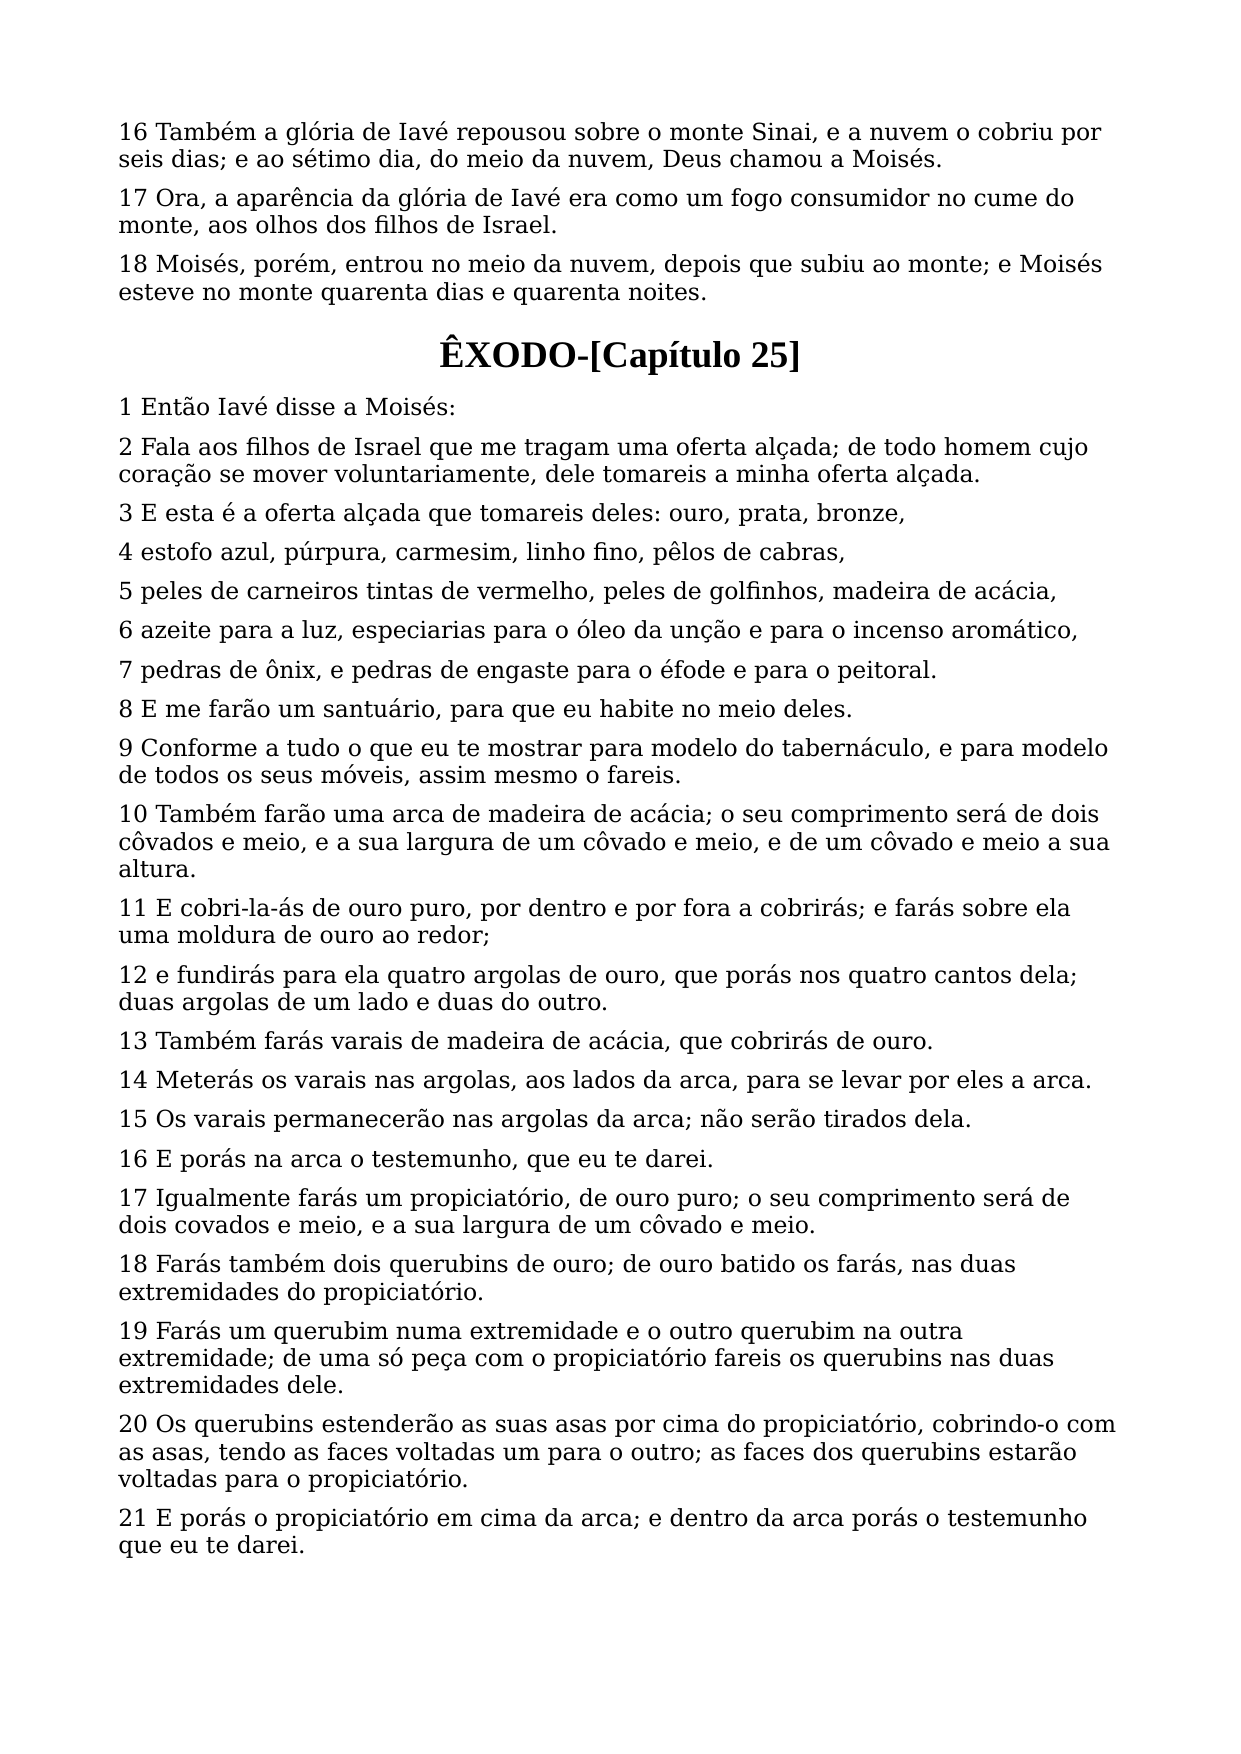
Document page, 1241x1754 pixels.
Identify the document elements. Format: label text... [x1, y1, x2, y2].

text 4 estofo azul, púrpura, carmesim, linho fino, pêlos de cabras, [118, 539, 1122, 566]
text 16 Também a glória de Iavé repousou sobre o monte Sinai, e a nuvem o cobriu por seis dias; e ao sétimo dia, do meio da nuvem, Deus chamou a Moisés. [118, 118, 1122, 173]
text 10 Também farão uma arca de madeira de acácia; o seu comprimento será de dois côvados e meio, e a sua largura de um côvado e meio, e de um côvado e meio a sua altura. [118, 801, 1122, 883]
text 5 peles de carneiros tintas de vermelho, peles de golfinhos, madeira de acácia, [118, 578, 1122, 605]
text 17 Ora, a aparência da glória de Iavé era como um fogo consumidor no cume do monte, aos olhos dos filhos de Israel. [118, 184, 1122, 239]
text 15 Os varais permanecerão nas argolas da arca; não serão tirados dela. [118, 1106, 1122, 1133]
text 16 E porás na arca o testemunho, que eu te darei. [118, 1145, 1122, 1172]
text 18 Farás também dois querubins de ouro; de ouro batido os farás, nas duas extremidades do propiciatório. [118, 1251, 1122, 1305]
text 3 E esta é a oferta alçada que tomareis deles: ouro, prata, bronze, [118, 499, 1122, 527]
text 11 E cobri-la-ás de ouro puro, por dentro e por fora a cobrirás; e farás sobre ela uma moldura de ouro ao redor; [118, 895, 1122, 949]
text 13 Também farás varais de madeira de acácia, que cobrirás de ouro. [118, 1028, 1122, 1055]
text 18 Moisés, porém, entrou no meio da nuvem, depois que subiu ao monte; e Moisés esteve no monte quarenta dias e quarenta noites. [118, 251, 1122, 306]
text 7 pedras de ônix, e pedras de engaste para o éfode e para o peitoral. [118, 656, 1122, 683]
text 1 Então Iavé disse a Moisés: [118, 394, 1122, 421]
subtitle ÊXODO-[Capítulo 25] [118, 332, 1122, 376]
text 8 E me farão um santuário, para que eu habite no meio deles. [118, 695, 1122, 723]
text 20 Os querubins estenderão as suas asas por cima do propiciatório, cobrindo-o com as asas, tendo as faces voltadas um para o outro; as faces dos querubins estarão voltadas para o propiciatório. [118, 1411, 1122, 1493]
text 2 Fala aos filhos de Israel que me tragam uma oferta alçada; de todo homem cujo coração se mover voluntariamente, dele tomareis a minha oferta alçada. [118, 433, 1122, 488]
text 6 azeite para a luz, especiarias para o óleo da unção e para o incenso aromático, [118, 617, 1122, 644]
text 14 Meterás os varais nas argolas, aos lados da arca, para se levar por eles a arca. [118, 1067, 1122, 1094]
text 17 Igualmente farás um propiciatório, de ouro puro; o seu comprimento será de dois covados e meio, e a sua largura de um côvado e meio. [118, 1184, 1122, 1239]
text 9 Conforme a tudo o que eu te mostrar para modelo do tabernáculo, e para modelo de todos os seus móveis, assim mesmo o fareis. [118, 734, 1122, 789]
text 19 Farás um querubim numa extremidade e o outro querubim na outra extremidade; de uma só peça com o propiciatório fareis os querubins nas duas extremidades dele. [118, 1317, 1122, 1399]
text 21 E porás o propiciatório em cima da arca; e dentro da arca porás o testemunho que eu te darei. [118, 1505, 1122, 1559]
text 12 e fundirás para ela quatro argolas de ouro, que porás nos quatro cantos dela; duas argolas de um lado e duas do outro. [118, 961, 1122, 1016]
